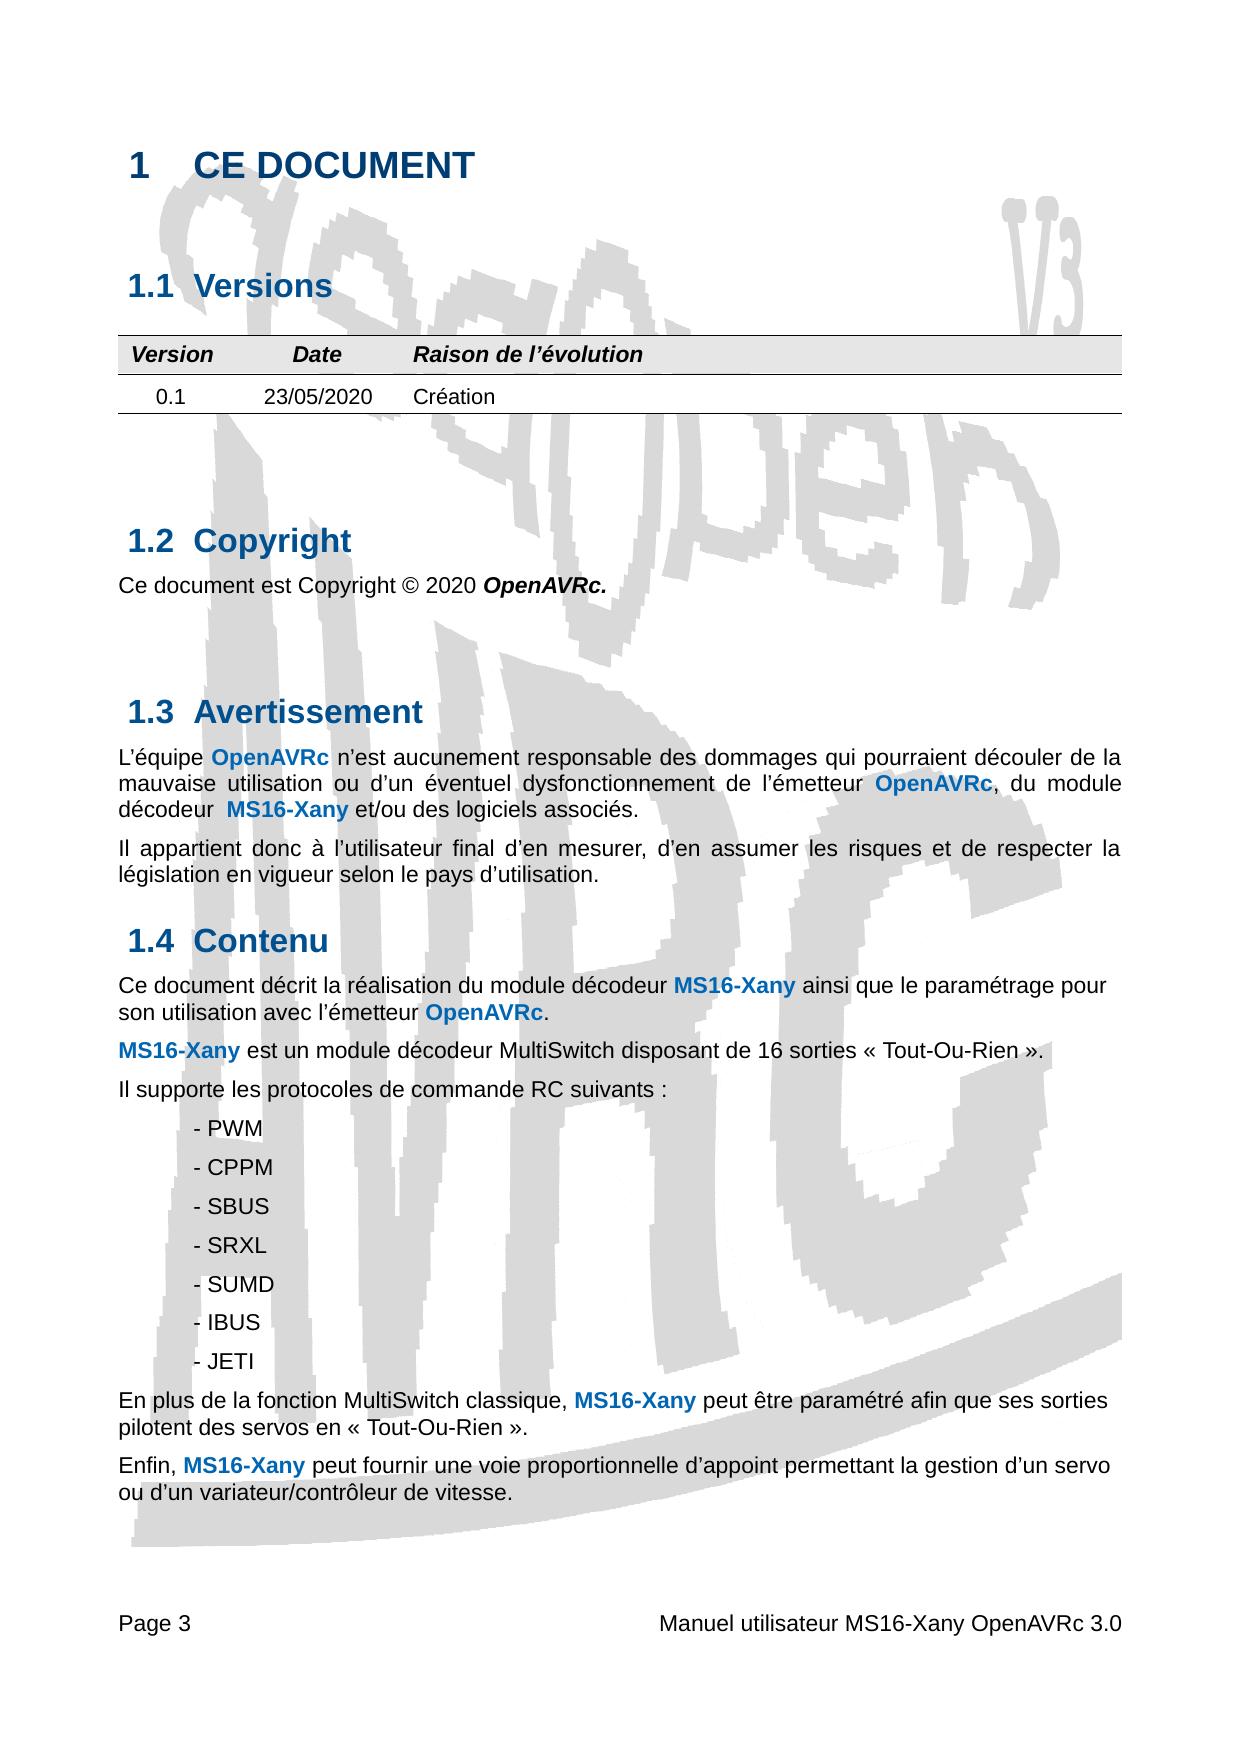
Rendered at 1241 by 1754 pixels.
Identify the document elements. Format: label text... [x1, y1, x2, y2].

text MS16-Xany est un module décodeur MultiSwitch disposant de 16 sorties « Tout-Ou-Rien ». [118, 1037, 1122, 1064]
text Ce document est Copyright © 2020 OpenAVRc. [118, 572, 1122, 598]
table_cell Création [400, 375, 1122, 413]
table_header Date [236, 336, 400, 373]
text - SRXL [193, 1232, 1122, 1258]
text L’équipe OpenAVRc n’est aucunement responsable des dommages qui pourraient découler de la mauvaise utilisation ou d’un éventuel dysfonctionnement de l’émetteur OpenAVRc, du module décodeur MS16-Xany et/ou des logiciels associés. [118, 743, 1122, 822]
table_cell 23/05/2020 [236, 375, 400, 413]
text Ce document décrit la réalisation du module décodeur MS16-Xany ainsi que le paramétrage pour son utilisation avec l’émetteur OpenAVRc. [118, 972, 1122, 1025]
text Il appartient donc à l’utilisateur final d’en mesurer, d’en assumer les risques et de respecter la législation en vigueur selon le pays d’utilisation. [118, 835, 1122, 888]
subtitle Contenu [118, 921, 1122, 960]
text Enfin, MS16-Xany peut fournir une voie proportionnelle d’appoint permettant la gestion d’un servo ou d’un variateur/contrôleur de vitesse. [118, 1452, 1122, 1505]
text - IBUS [193, 1309, 1122, 1336]
text - SUMD [193, 1271, 1122, 1297]
text - JETI [193, 1348, 1122, 1374]
subtitle Avertissement [118, 692, 1122, 731]
text Il supporte les protocoles de commande RC suivants : [118, 1076, 1122, 1103]
table_header Version [118, 336, 236, 373]
text - CPPM [193, 1154, 1122, 1180]
subtitle Copyright [118, 521, 1122, 559]
text - PWM [193, 1115, 1122, 1141]
table_header Raison de l’évolution [400, 336, 1122, 373]
text - SBUS [193, 1193, 1122, 1219]
subtitle CE DOCUMENT [118, 143, 1122, 187]
subtitle Versions [118, 266, 1122, 305]
text En plus de la fonction MultiSwitch classique, MS16-Xany peut être paramétré afin que ses sorties pilotent des servos en « Tout-Ou-Rien ». [118, 1387, 1122, 1440]
table_cell 0.1 [118, 375, 236, 413]
